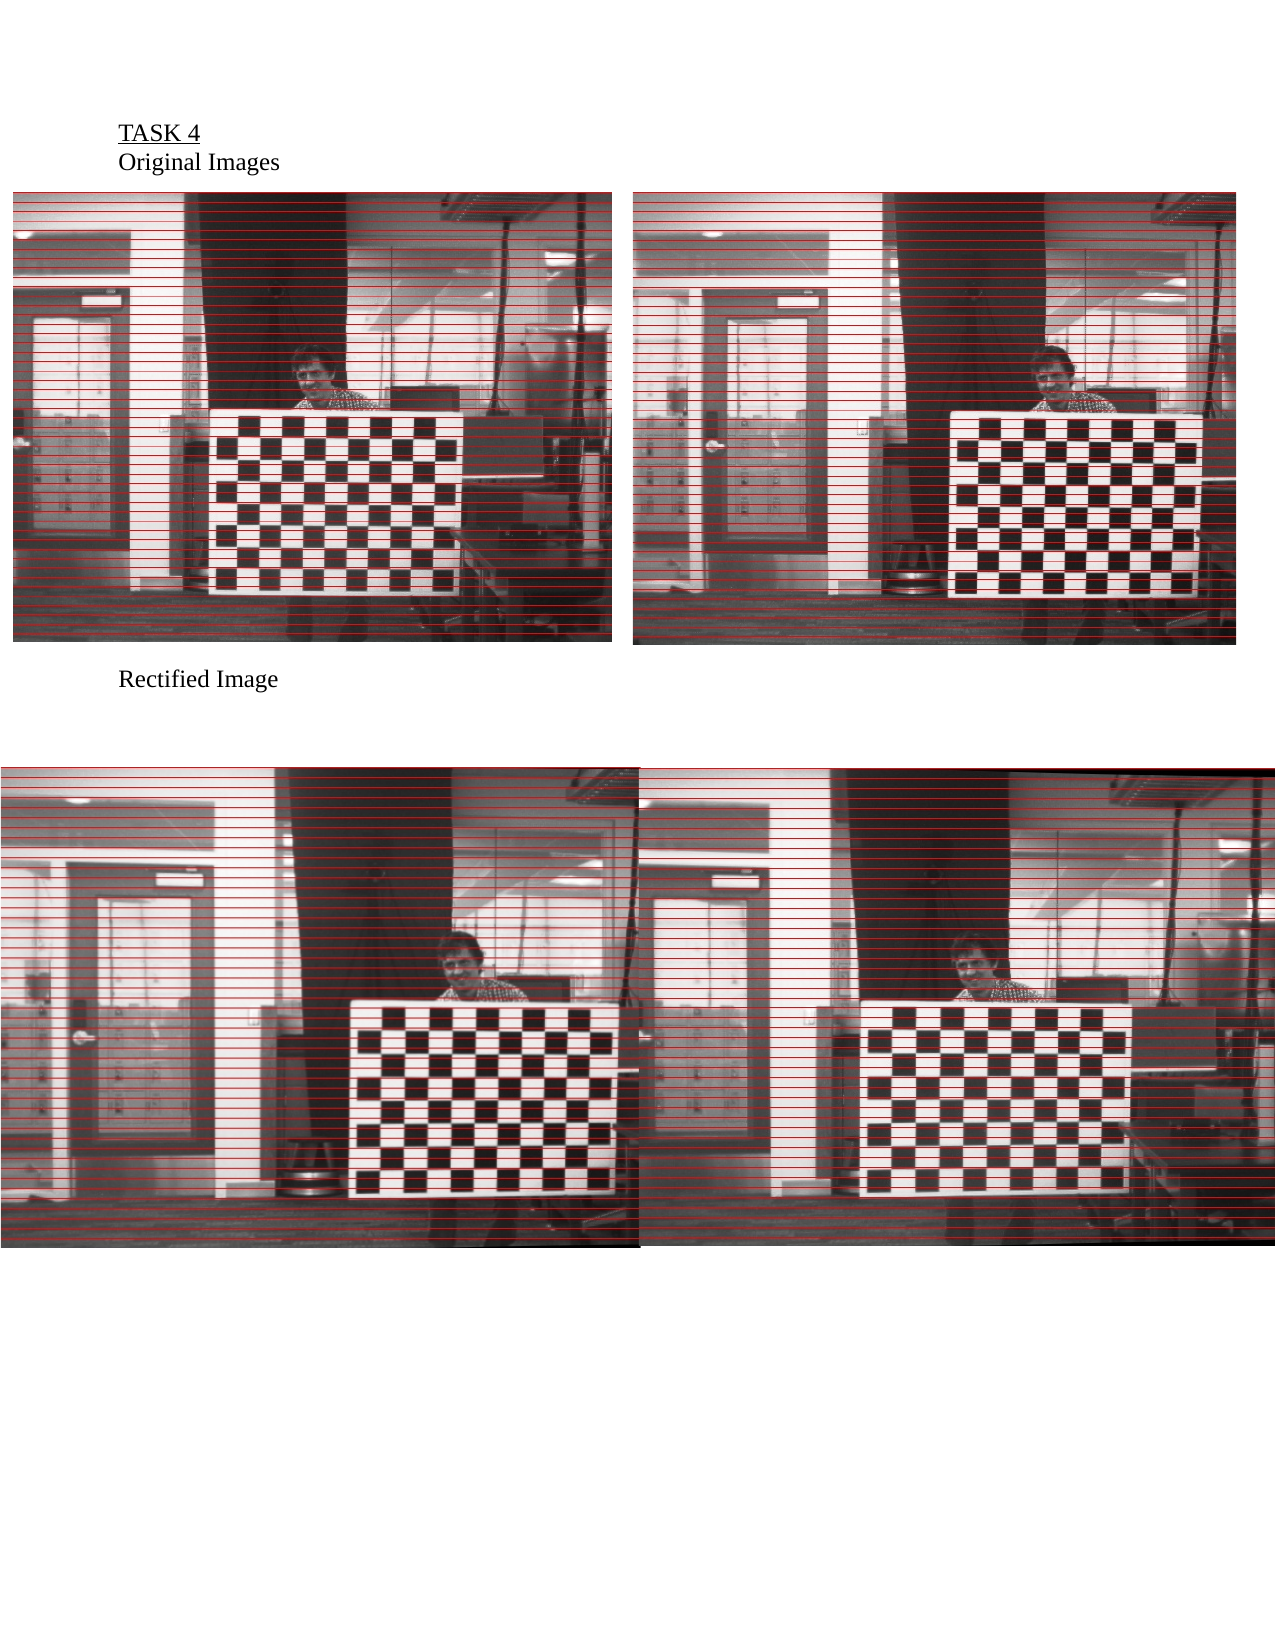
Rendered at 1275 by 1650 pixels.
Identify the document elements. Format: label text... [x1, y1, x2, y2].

text Rectified Image [118, 664, 1157, 693]
picture [13, 192, 612, 642]
picture [632, 192, 1237, 645]
text TASK 4 [118, 118, 1157, 147]
text Original Images [118, 147, 1157, 176]
picture [0, 767, 1275, 1248]
